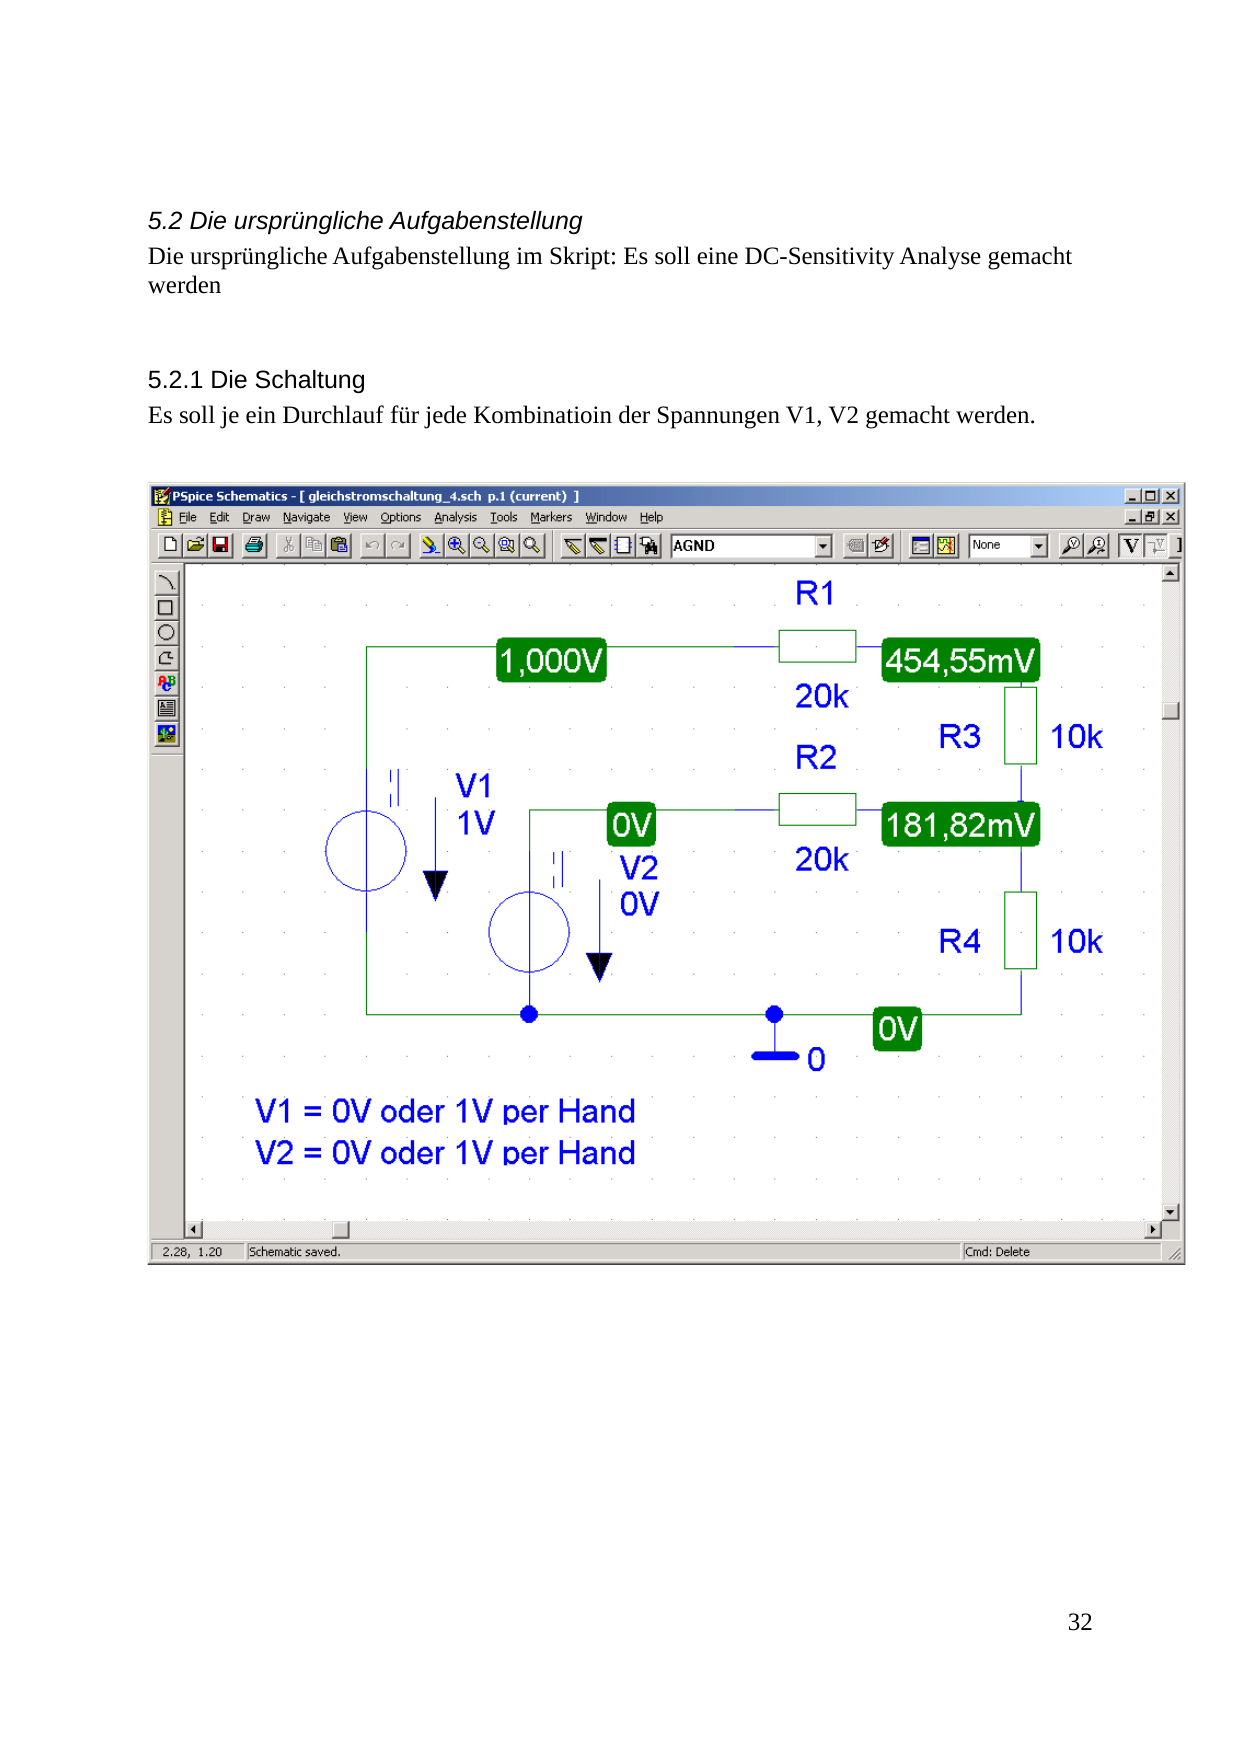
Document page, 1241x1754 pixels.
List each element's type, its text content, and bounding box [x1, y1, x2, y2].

text Die ursprüngliche Aufgabenstellung im Skript: Es soll eine DC-Sensitivity Analyse gemacht werden [148, 241, 1093, 299]
text Es soll je ein Durchlauf für jede Kombinatioin der Spannungen V1, V2 gemacht werden. [148, 400, 1093, 429]
subtitle 5.2 Die ursprüngliche Aufgabenstellung [148, 206, 1093, 235]
subtitle 5.2.1 Die Schaltung [148, 365, 1093, 394]
picture [147, 482, 1186, 1265]
